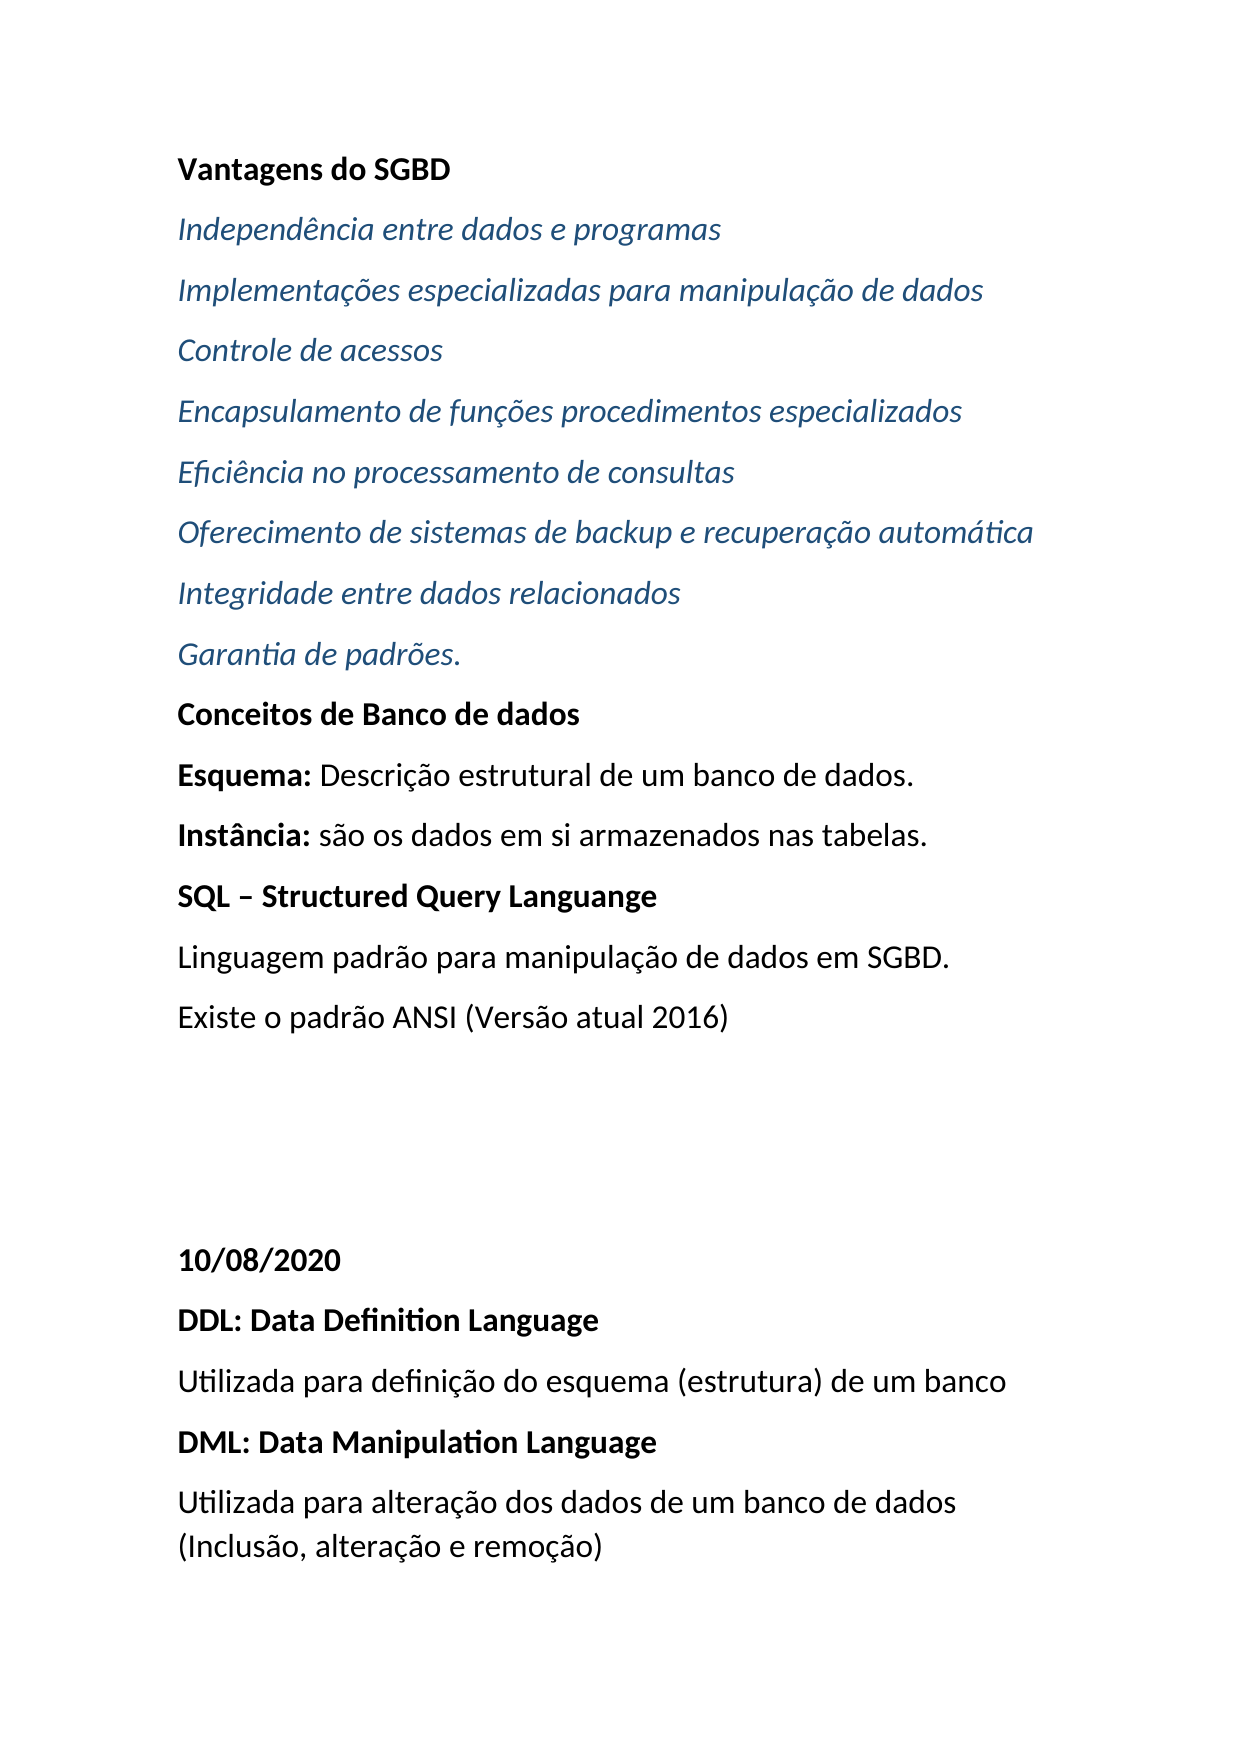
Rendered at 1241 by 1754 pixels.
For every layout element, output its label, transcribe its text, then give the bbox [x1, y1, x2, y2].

text SQL – Structured Query Languange [177, 875, 1063, 916]
text Esquema: Descrição estrutural de um banco de dados. [177, 754, 1063, 794]
text Integridade entre dados relacionados [177, 572, 1063, 613]
text Controle de acessos [177, 329, 1063, 370]
text 10/08/2020 [177, 1239, 1063, 1279]
text Garantia de padrões. [177, 633, 1063, 673]
text Encapsulamento de funções procedimentos especializados [177, 390, 1063, 431]
text Independência entre dados e programas [177, 208, 1063, 249]
text Utilizada para alteração dos dados de um banco de dados (Inclusão, alteração e remoção) [177, 1481, 1063, 1566]
text Implementações especializadas para manipulação de dados [177, 269, 1063, 309]
text Existe o padrão ANSI (Versão atual 2016) [177, 996, 1063, 1037]
text Oferecimento de sistemas de backup e recuperação automática [177, 511, 1063, 552]
text Utilizada para definição do esquema (estrutura) de um banco [177, 1360, 1063, 1401]
text Instância: são os dados em si armazenados nas tabelas. [177, 814, 1063, 855]
text Vantagens do SGBD [177, 148, 1063, 188]
text DDL: Data Definition Language [177, 1299, 1063, 1340]
text Eficiência no processamento de consultas [177, 451, 1063, 491]
text DML: Data Manipulation Language [177, 1421, 1063, 1461]
text Conceitos de Banco de dados [177, 693, 1063, 734]
text Linguagem padrão para manipulação de dados em SGBD. [177, 936, 1063, 976]
